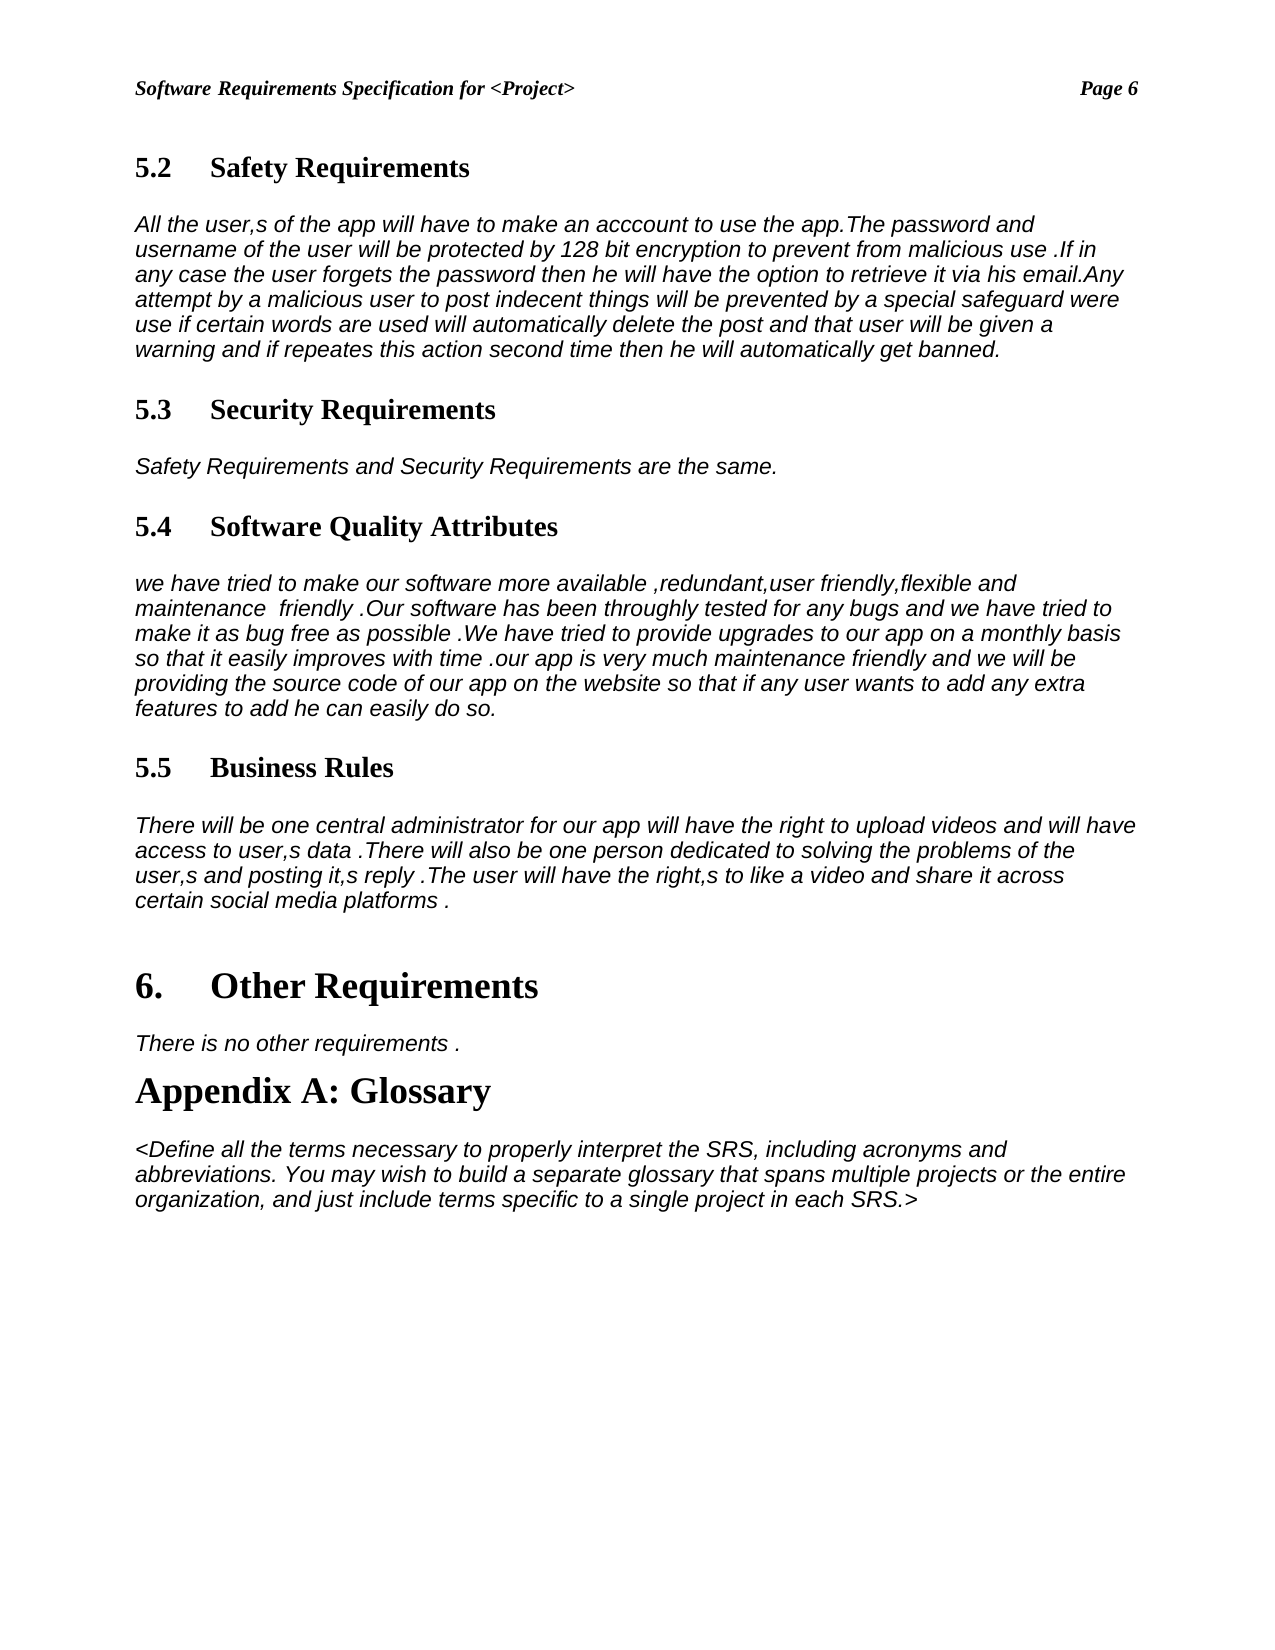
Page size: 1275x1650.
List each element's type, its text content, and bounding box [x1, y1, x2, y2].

subtitle Security Requirements [135, 392, 1140, 425]
subtitle Safety Requirements [135, 150, 1140, 183]
text All the user,s of the app will have to make an acccount to use the app.The password and username of the user will be protected by 128 bit encryption to prevent from malicious use .If in any case the user forgets the password then he will have the option to retrieve it via his email.Any attempt by a malicious user to post indecent things will be prevented by a special safeguard were use if certain words are used will automatically delete the post and that user will be given a warning and if repeates this action second time then he will automatically get banned. [135, 213, 1140, 363]
subtitle Business Rules [135, 751, 1140, 784]
text Safety Requirements and Security Requirements are the same. [135, 454, 1140, 479]
text There will be one central administrator for our app will have the right to upload videos and will have access to user,s data .There will also be one person dedicated to solving the problems of the user,s and posting it,s reply .The user will have the right,s to like a video and share it across certain social media platforms . [135, 813, 1140, 913]
text Appendix A: Glossary [135, 1069, 1140, 1112]
subtitle Other Requirements [135, 963, 1140, 1006]
text we have tried to make our software more available ,redundant,user friendly,flexible and maintenance friendly .Our software has been throughly tested for any bugs and we have tried to make it as bug free as possible .We have tried to provide upgrades to our app on a monthly basis so that it easily improves with time .our app is very much maintenance friendly and we will be providing the source code of our app on the website so that if any user wants to add any extra features to add he can easily do so. [135, 571, 1140, 721]
subtitle Software Quality Attributes [135, 509, 1140, 542]
text There is no other requirements . [135, 1031, 1140, 1056]
text <Define all the terms necessary to properly interpret the SRS, including acronyms and abbreviations. You may wish to build a separate glossary that spans multiple projects or the entire organization, and just include terms specific to a single project in each SRS.> [135, 1137, 1140, 1212]
